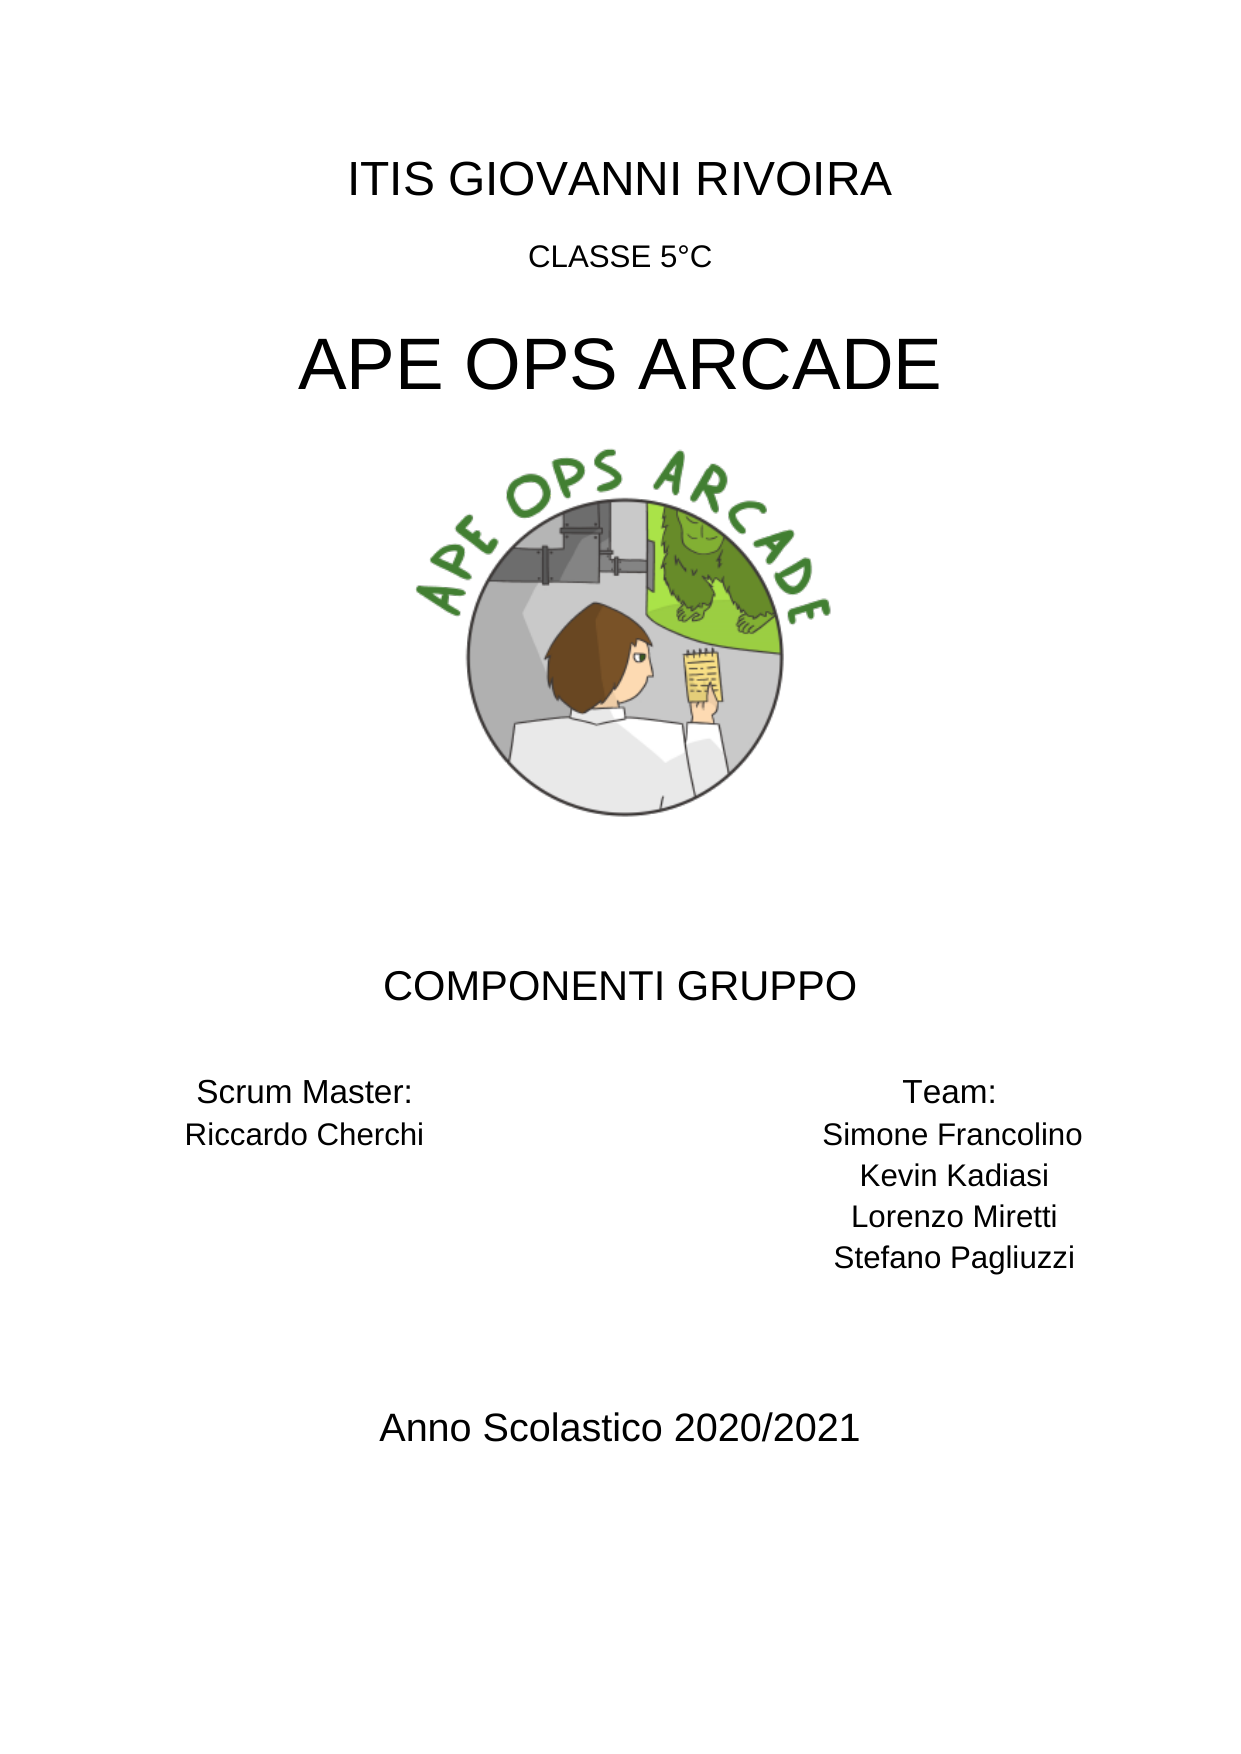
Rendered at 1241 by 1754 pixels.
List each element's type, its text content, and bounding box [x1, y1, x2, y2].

text Stefano Pagliuzzi [150, 1239, 1090, 1276]
text Lorenzo Miretti [150, 1198, 1090, 1234]
text Anno Scolastico 2020/2021 [150, 1404, 1090, 1450]
text COMPONENTI GRUPPO [150, 961, 1090, 1009]
text ITIS GIOVANNI RIVOIRA [150, 150, 1090, 205]
picture [353, 417, 887, 848]
text APE OPS ARCADE [150, 321, 1090, 404]
text Scrum Master: Team: [150, 1072, 1090, 1110]
text Kevin Kadiasi [150, 1157, 1090, 1193]
text CLASSE 5°C [150, 238, 1090, 274]
text Riccardo Cherchi Simone Francolino [150, 1116, 1090, 1152]
